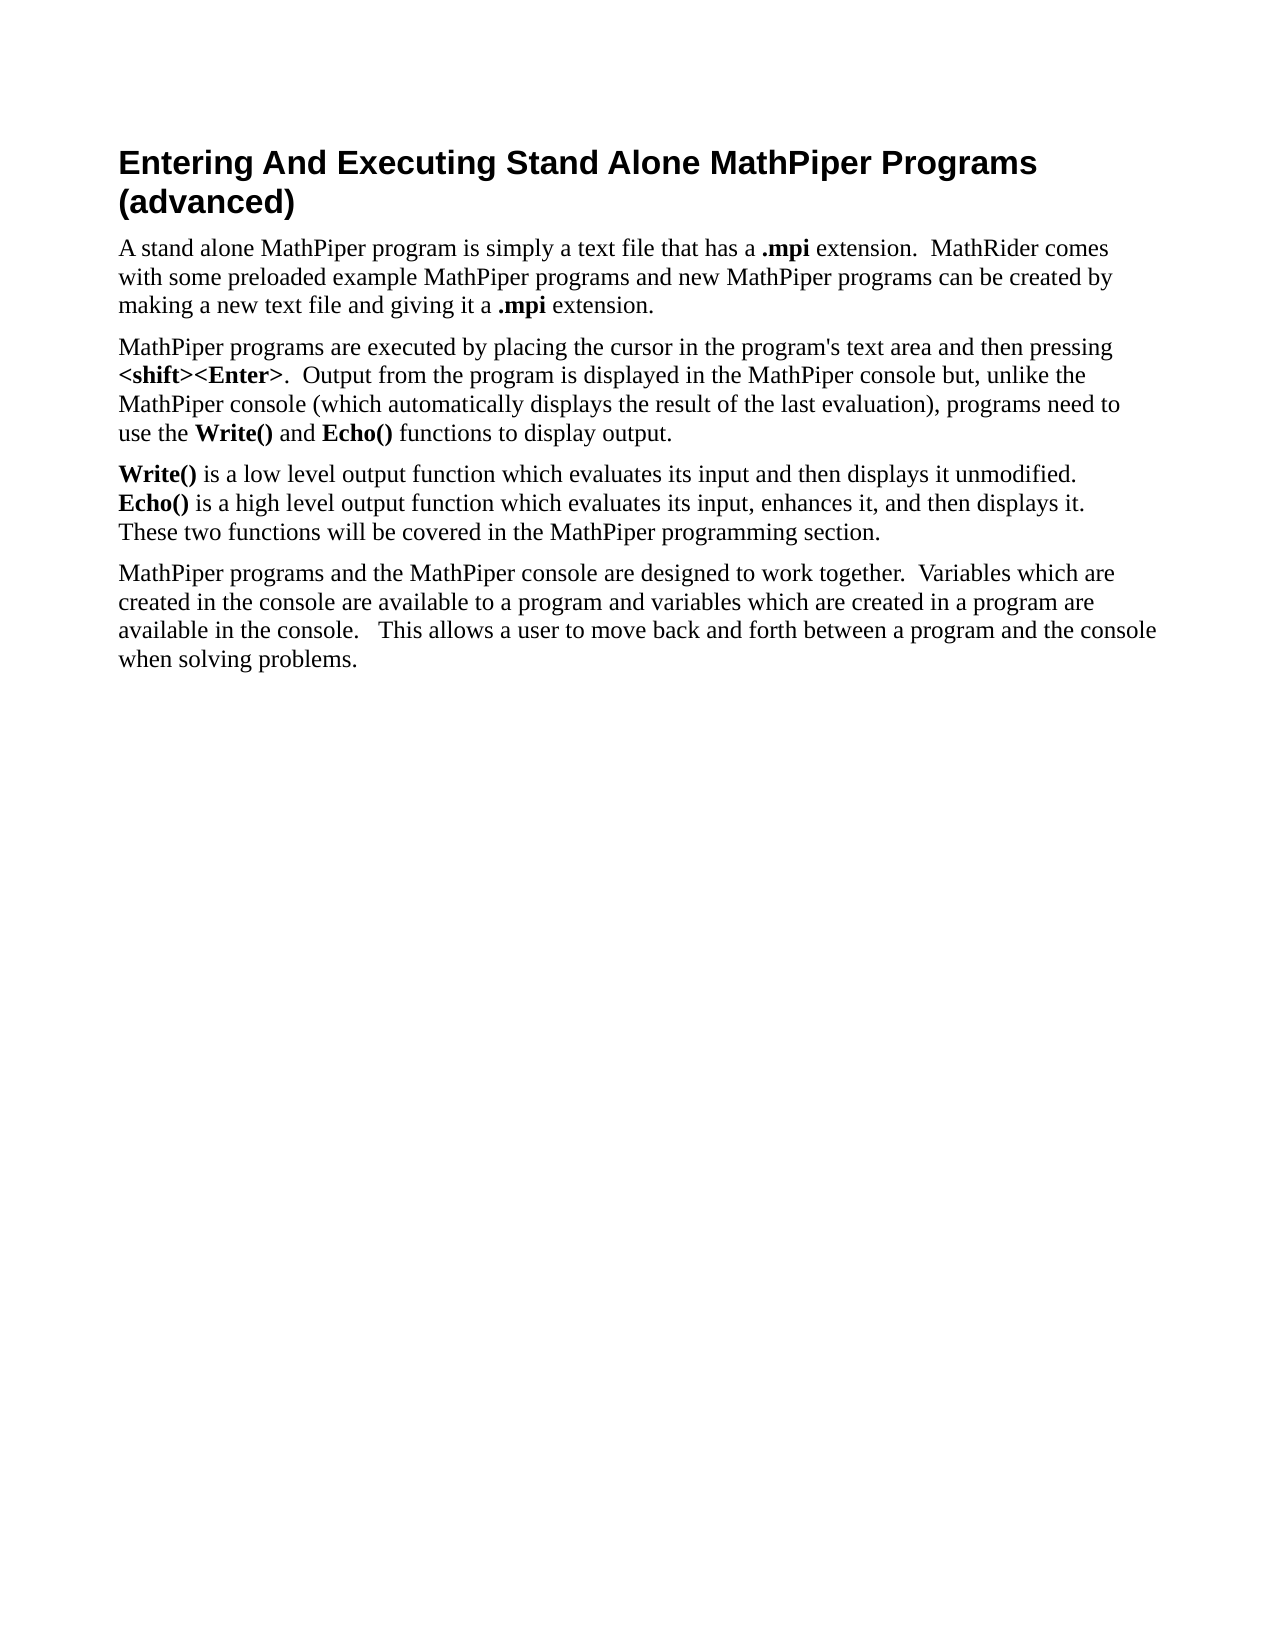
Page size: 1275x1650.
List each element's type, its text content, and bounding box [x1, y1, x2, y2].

text A stand alone MathPiper program is simply a text file that has a .mpi extension. MathRider comes with some preloaded example MathPiper programs and new MathPiper programs can be created by making a new text file and giving it a .mpi extension. [118, 233, 1157, 319]
text Write() is a low level output function which evaluates its input and then displays it unmodified. Echo() is a high level output function which evaluates its input, enhances it, and then displays it. These two functions will be covered in the MathPiper programming section. [118, 459, 1157, 545]
subtitle Entering And Executing Stand Alone MathPiper Programs (advanced) [118, 143, 1157, 220]
text MathPiper programs and the MathPiper console are designed to work together. Variables which are created in the console are available to a program and variables which are created in a program are available in the console. This allows a user to move back and forth between a program and the console when solving problems. [118, 558, 1157, 673]
text MathPiper programs are executed by placing the cursor in the program's text area and then pressing <shift><Enter>. Output from the program is displayed in the MathPiper console but, unlike the MathPiper console (which automatically displays the result of the last evaluation), programs need to use the Write() and Echo() functions to display output. [118, 332, 1157, 447]
